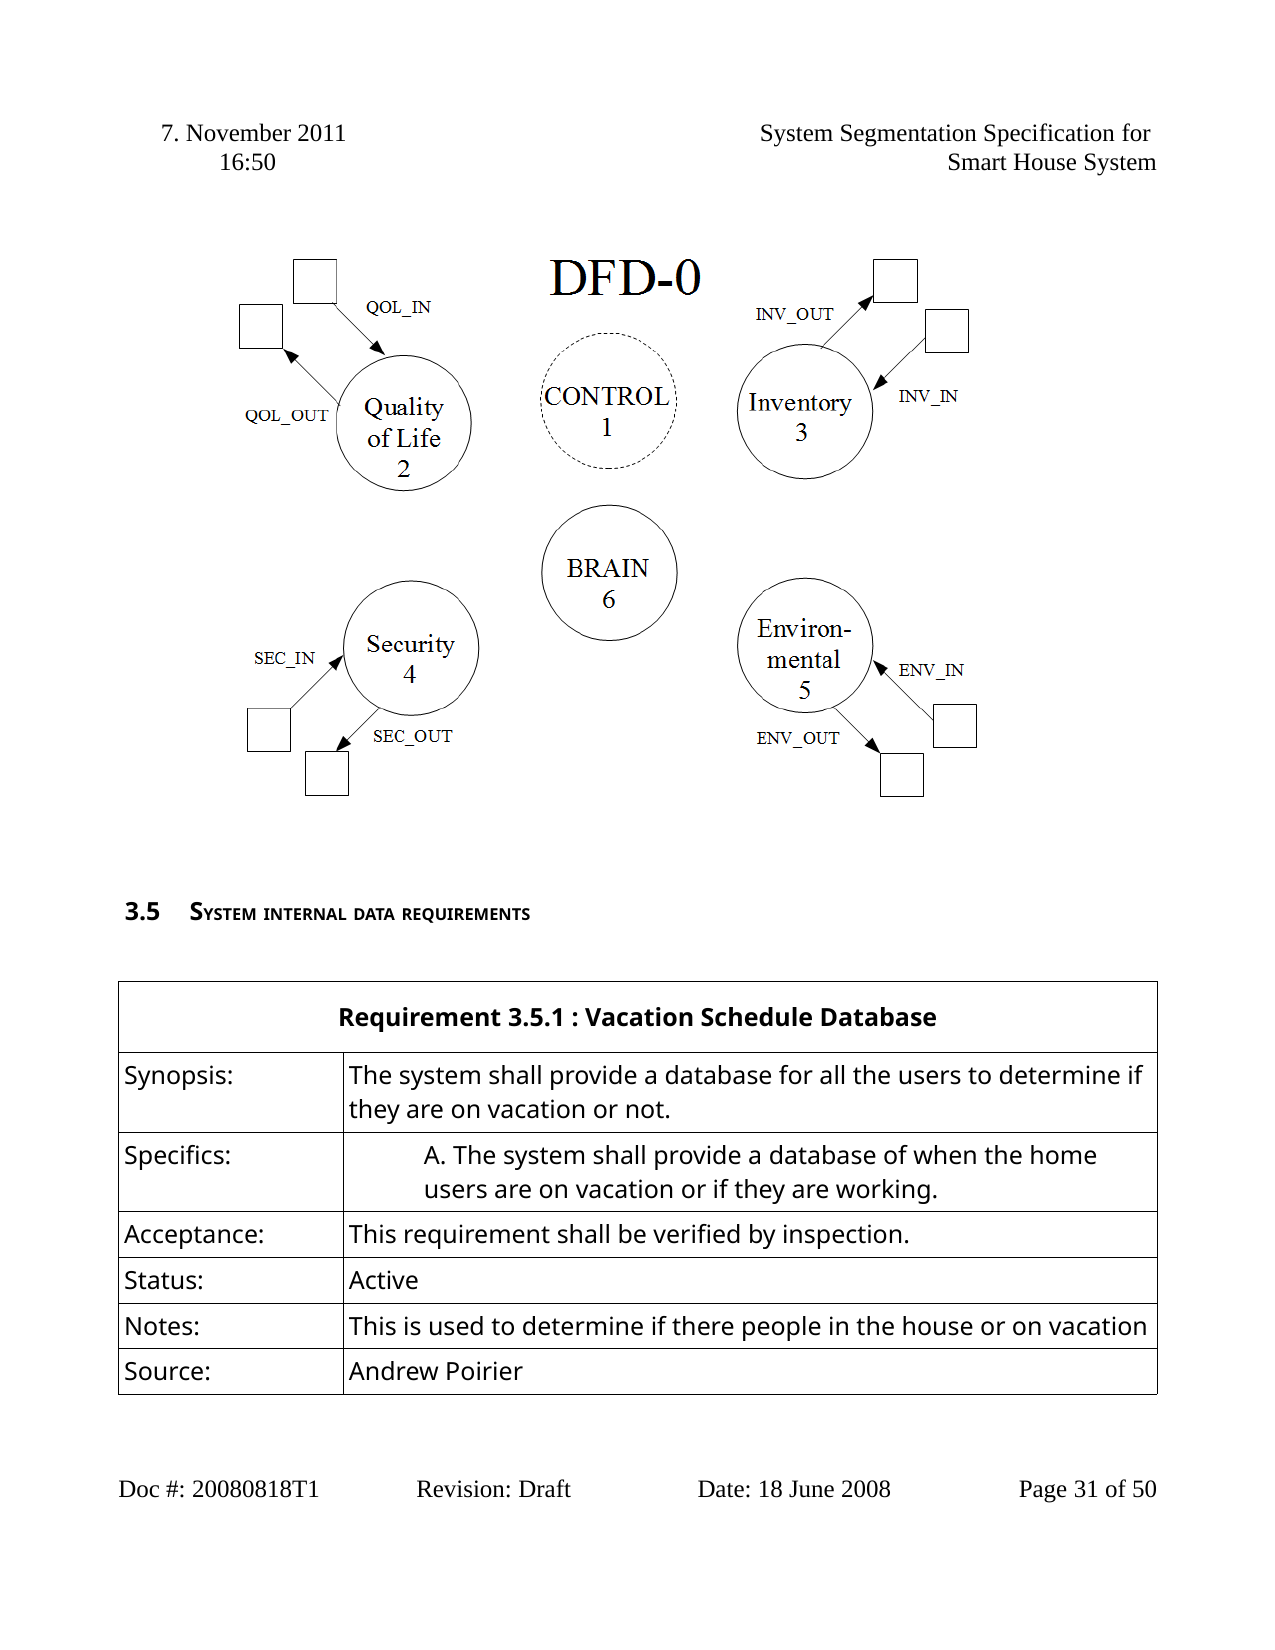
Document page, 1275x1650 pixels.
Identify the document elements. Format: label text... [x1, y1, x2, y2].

table_cell Specifics: [119, 1133, 343, 1211]
picture [216, 232, 1006, 828]
table_cell Acceptance: [119, 1212, 343, 1257]
table_cell Synopsis: [119, 1053, 343, 1132]
table_cell This requirement shall be verified by inspection. [344, 1212, 1157, 1257]
table_cell Source: [119, 1349, 343, 1394]
table_header Requirement 3.5.1 : Vacation Schedule Database [119, 982, 1157, 1052]
table_cell This is used to determine if there people in the house or on vacation [344, 1304, 1157, 1348]
table_cell The system shall provide a database for all the users to determine if they are on vacation or not. [344, 1053, 1157, 1132]
table_cell Active [344, 1258, 1157, 1302]
subtitle System internal data requirements [118, 893, 1157, 927]
table_cell Notes: [119, 1304, 343, 1348]
table_cell Status: [119, 1258, 343, 1302]
table_cell A. The system shall provide a database of when the home users are on vacation or if they are working. [344, 1133, 1157, 1211]
table_cell Andrew Poirier [344, 1349, 1157, 1394]
